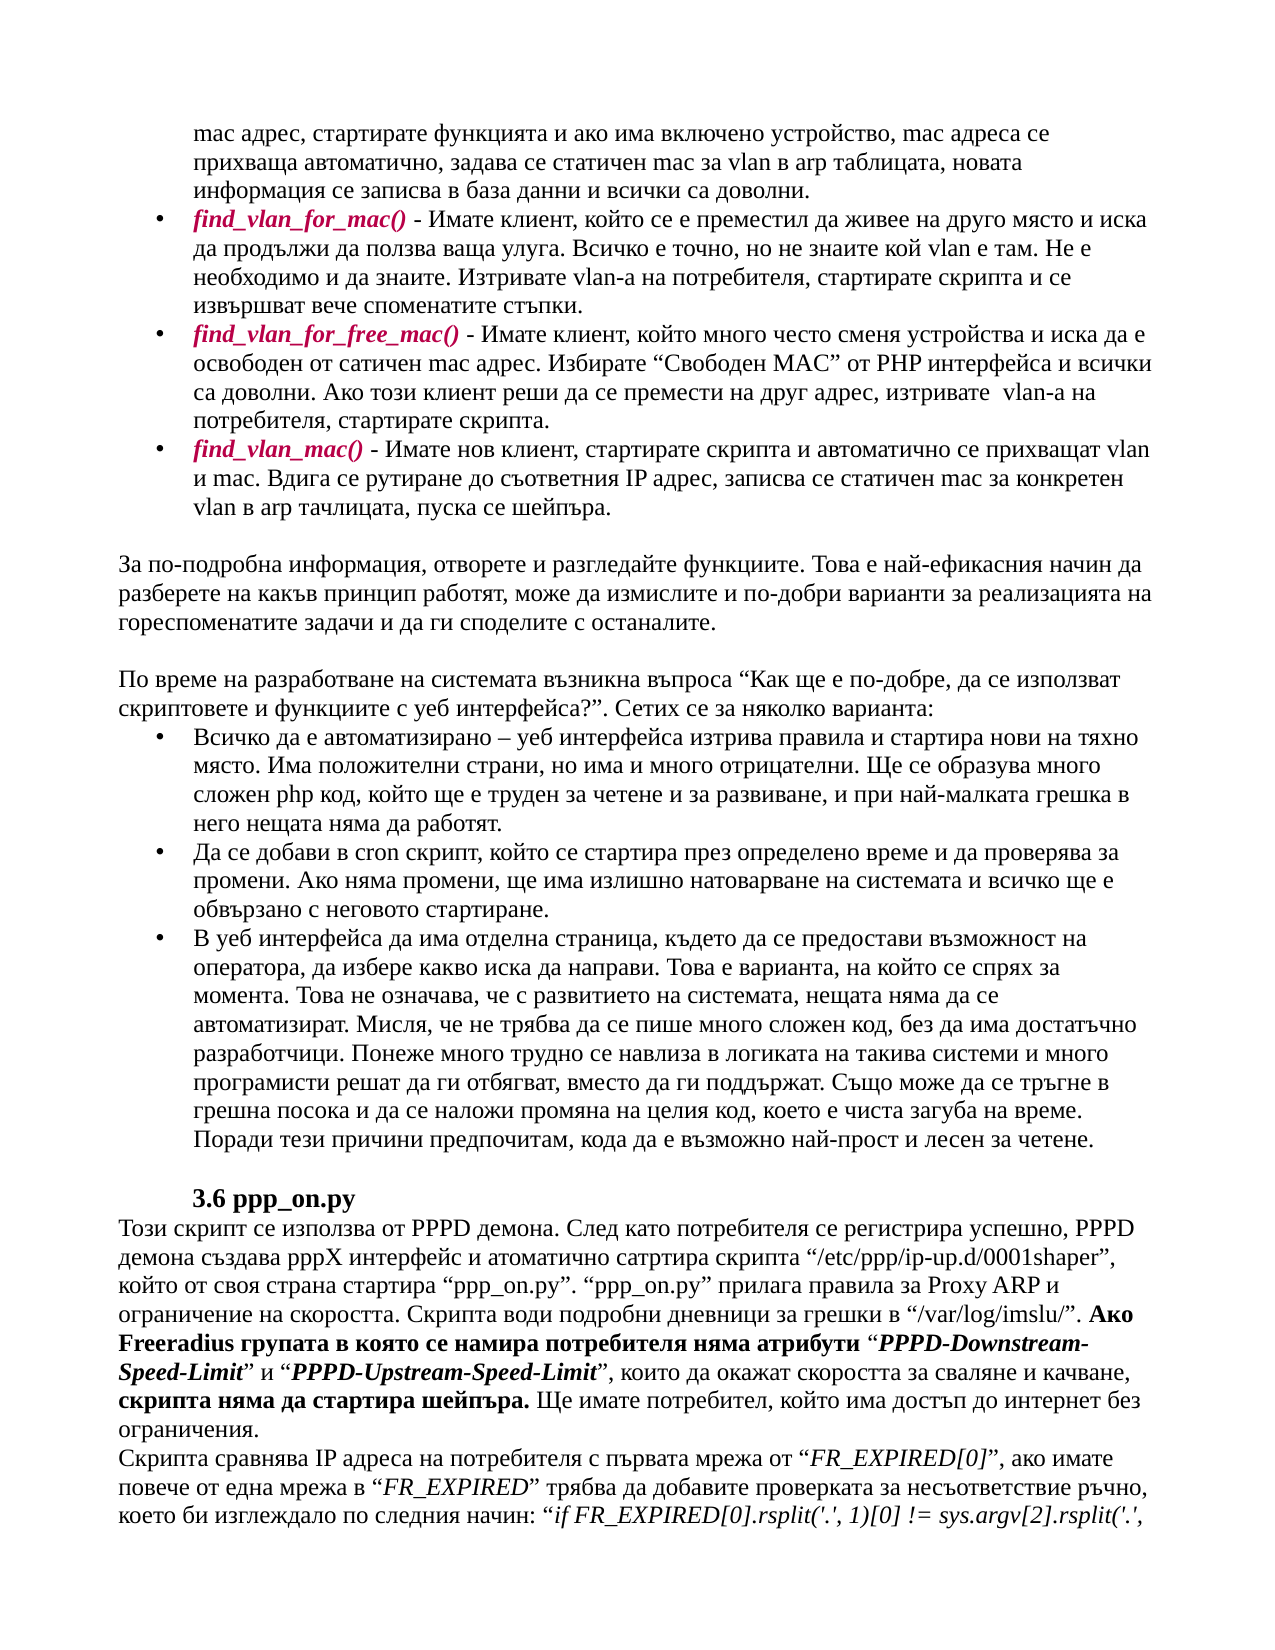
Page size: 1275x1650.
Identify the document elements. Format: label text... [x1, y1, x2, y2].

text За по-подробна информация, отворете и разгледайте функциите. Това е най-ефикасния начин да разберете на какъв принцип работят, може да измислите и по-добри варианти за реализацията на гореспоменатите задачи и да ги споделите с останалите. [118, 549, 1157, 636]
list find_vlan_mac() - Имате нов клиент, стартирате скрипта и автоматично се прихващат vlan и mac. Вдига се рутиране до съответния IP адрес, записва се статичен mac за конкретен vlan в arp тачлицата, пуска се шейпъра. [156, 434, 1157, 521]
text Този скрипт се използва от PPPD демона. След като потребителя се регистрира успешно, PPPD демона създава pppX интерфейс и атоматично сатртира скрипта “/etc/ppp/ip-up.d/0001shaper”, който от своя страна стартира “ppp_on.py”. “ppp_on.py” прилага правила за Proxy ARP и ограничение на скоростта. Скрипта води подробни дневници за грешки в “/var/log/imslu/”. Ако Freeradius групата в която се намира потребителя няма атрибути “PPPD-Downstream-Speed-Limit” и “PPPD-Upstream-Speed-Limit”, които да окажат скоростта за сваляне и качване, скрипта няма да стартира шейпъра. Ще имате потребител, който има достъп до интернет без ограничения. [118, 1213, 1157, 1443]
list Да се добави в cron скрипт, който се стартира през определено време и да проверява за промени. Ако няма промени, ще има излишно натоварване на системата и всичко ще е обвързано с неговото стартиране. [156, 837, 1157, 923]
text 3.6 ppp_on.py [192, 1182, 1157, 1213]
list В уеб интерфейса да има отделна страница, където да се предостави възможност на оператора, да избере какво иска да направи. Това е варианта, на който се спрях за момента. Това не означава, че с развитието на системата, нещата няма да се автоматизират. Мисля, че не трябва да се пише много сложен код, без да има достатъчно разработчици. Понеже много трудно се навлиза в логиката на такива системи и много програмисти решат да ги отбягват, вместо да ги поддържат. Също може да се тръгне в грешна посока и да се наложи промяна на целия код, което е чиста загуба на време. Поради тези причини предпочитам, кода да е възможно най-прост и лесен за четене. [156, 923, 1157, 1153]
list find_vlan_for_free_mac() - Имате клиент, който много често сменя устройства и иска да е освободен от сатичен mac адрес. Избирате “Свободен MAC” от PHP интерфейса и всички са доволни. Ако този клиент реши да се премести на друг адрес, изтривате vlan-а на потребителя, стартирате скрипта. [156, 319, 1157, 434]
list find_vlan_for_mac() - Имате клиент, който се е преместил да живее на друго място и иска да продължи да ползва ваща улуга. Всичко е точно, но не знаите кой vlan е там. Не е необходимо и да знаите. Изтривате vlan-а на потребителя, стартирате скрипта и се извършват вече споменатите стъпки. [156, 204, 1157, 319]
list Всичко да е автоматизирано – уеб интерфейса изтрива правила и стартира нови на тяхно място. Има положителни страни, но има и много отрицателни. Ще се образува много сложен php код, който ще е труден за четене и за развиване, и при най-малката грешка в него нещата няма да работят. [156, 722, 1157, 837]
list mac адрес, стартирате функцията и ако има включено устройство, mac адреса се прихваща автоматично, задава се статичен mac за vlan в arp таблицата, новата информация се записва в база данни и всички са доволни. [156, 118, 1157, 204]
text Скрипта сравнява IP адреса на потребителя с първата мрежа от “FR_EXPIRED[0]”, ако имате повече от една мрежа в “FR_EXPIRED” трябва да добавите проверката за несъответствие ръчно, което би изглеждало по следния начин: “if FR_EXPIRED[0].rsplit('.', 1)[0] != sys.argv[2].rsplit('.', [118, 1443, 1157, 1529]
text По време на разработване на системата възникна въпроса “Как ще е по-добре, да се използват скриптовете и функциите с уеб интерфейса?”. Сетих се за няколко варианта: [118, 664, 1157, 722]
